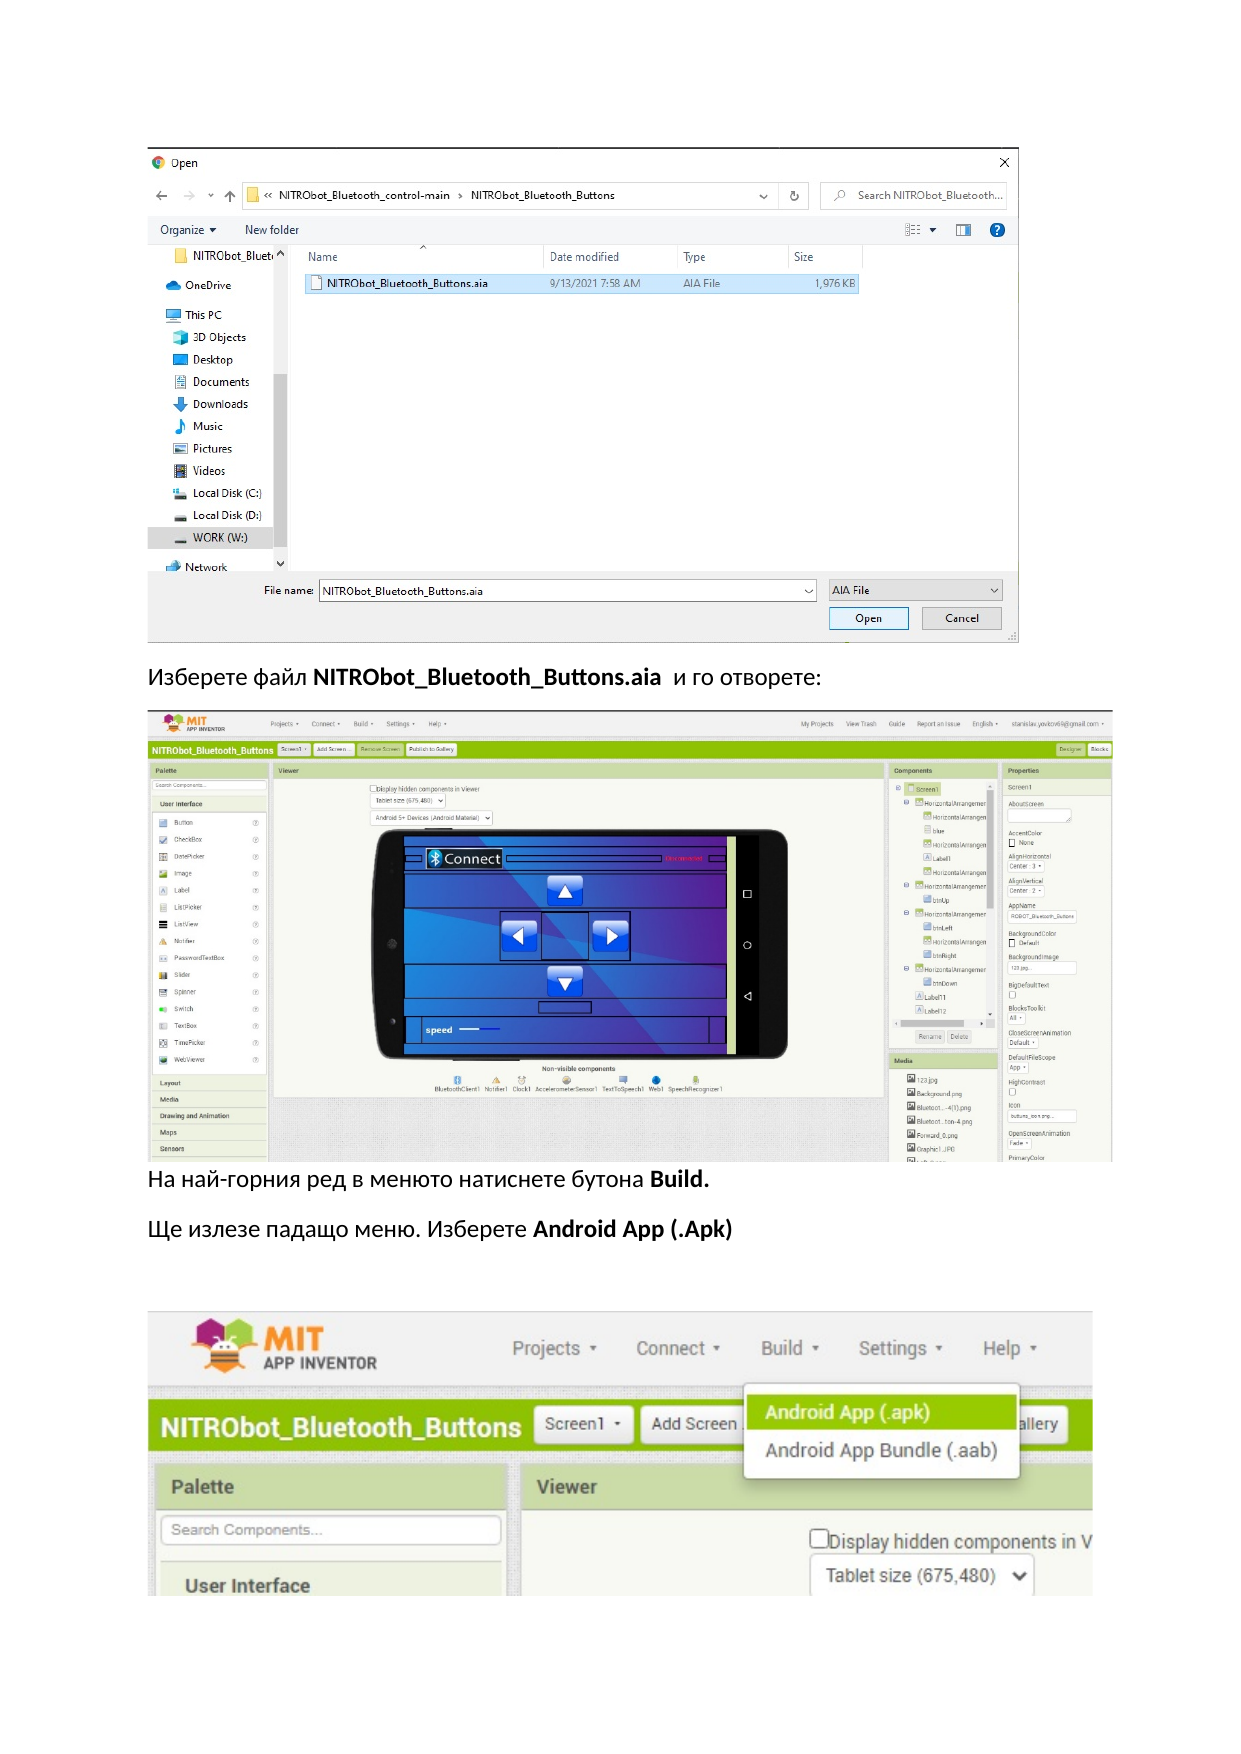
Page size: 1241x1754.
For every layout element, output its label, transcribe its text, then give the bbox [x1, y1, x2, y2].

text На най-горния ред в менюто натиснете бутона Build. [148, 1162, 1093, 1194]
text Ще излезе падащо меню. Изберете Android App (.Apk) [148, 1213, 1093, 1243]
text Изберете файл NITRObot_Bluetooth_Buttons.aia и го отворете: [148, 662, 1093, 692]
